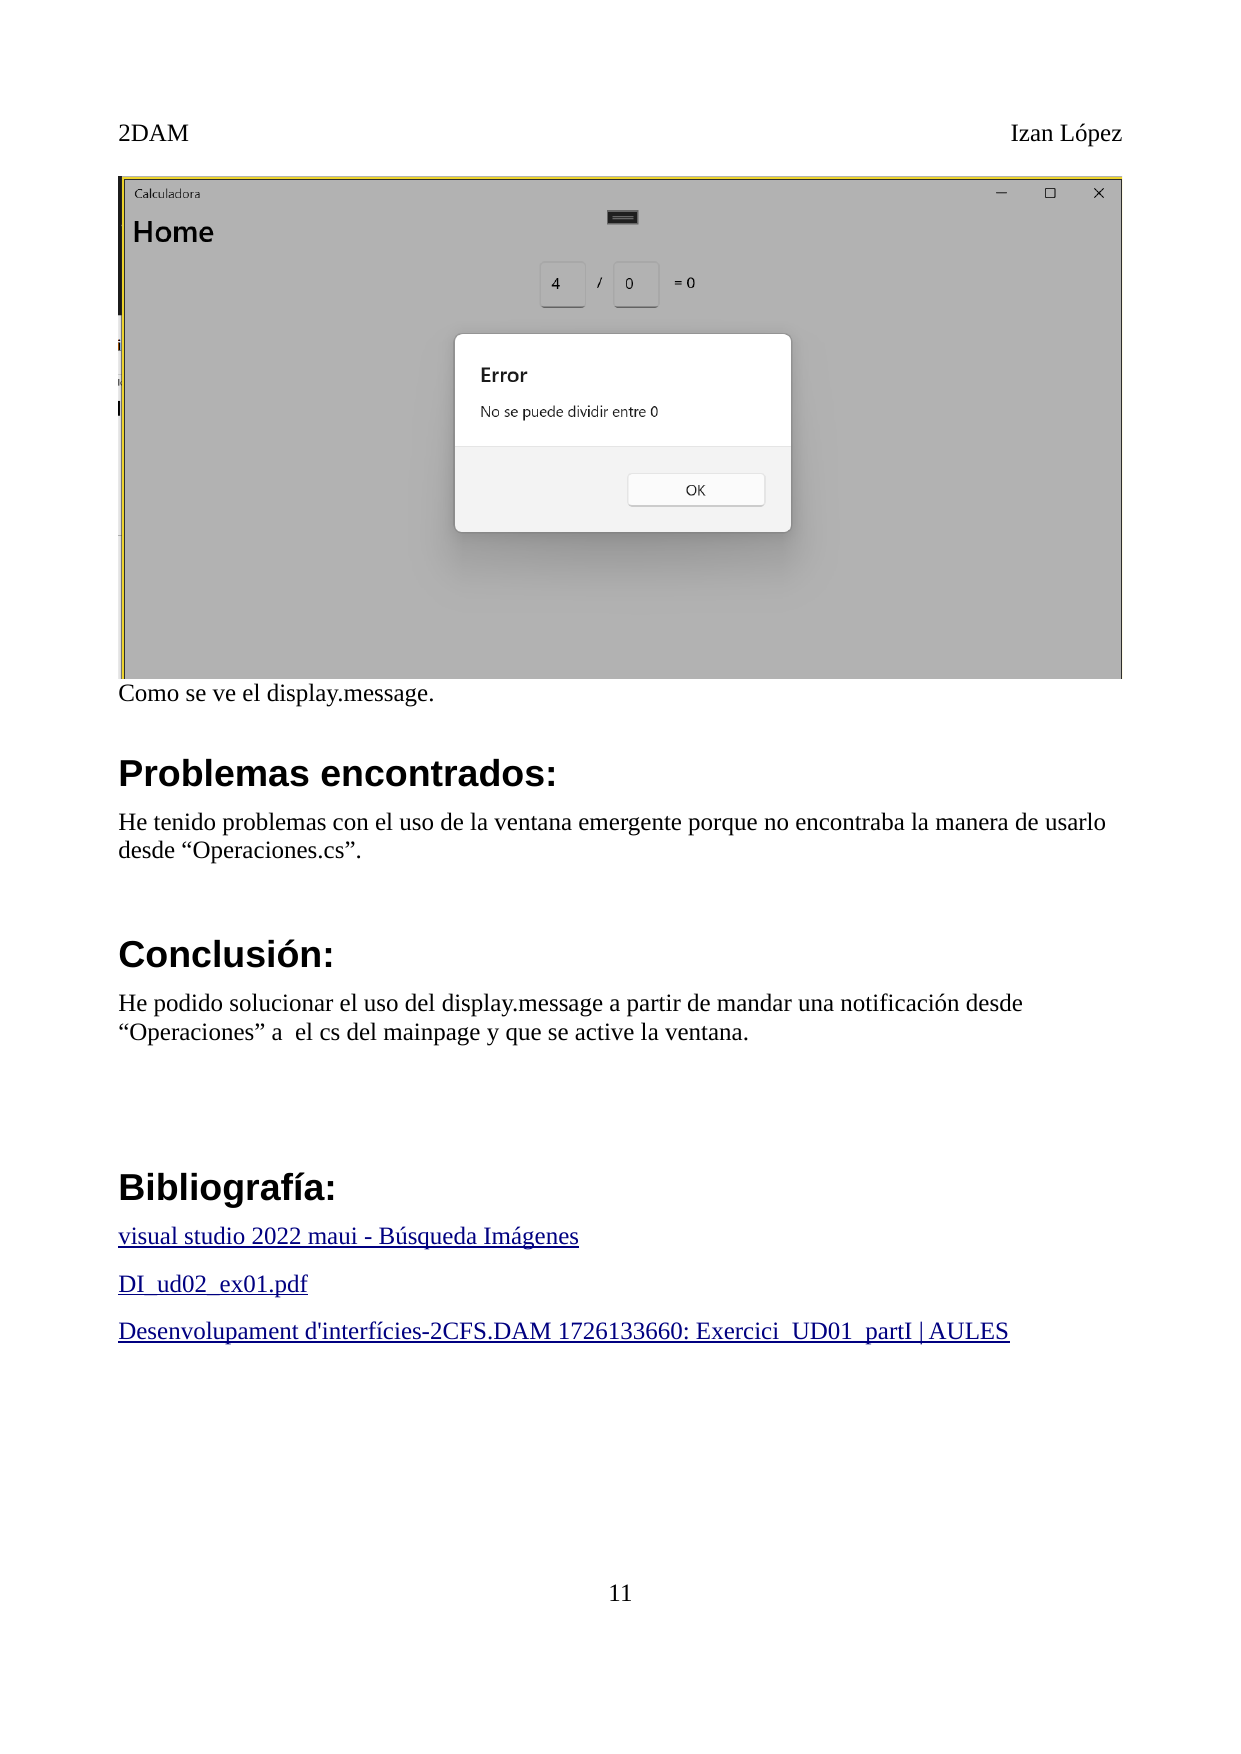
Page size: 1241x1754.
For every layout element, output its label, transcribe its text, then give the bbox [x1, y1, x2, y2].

text visual studio 2022 maui - Búsqueda Imágenes [118, 1221, 1122, 1250]
text DI_ud02_ex01.pdf [118, 1269, 1122, 1297]
subtitle Conclusión: [118, 889, 1122, 975]
subtitle Bibliografía: [118, 1166, 1122, 1209]
text He tenido problemas con el uso de la ventana emergente porque no encontraba la manera de usarlo desde “Operaciones.cs”. [118, 807, 1122, 864]
subtitle Problemas encontrados: [118, 751, 1122, 794]
text Como se ve el display.message. [118, 679, 1122, 707]
picture [118, 176, 1123, 679]
text He podido solucionar el uso del display.message a partir de mandar una notificación desde “Operaciones” a el cs del mainpage y que se active la ventana. [118, 988, 1122, 1045]
text Desenvolupament d'interfícies-2CFS.DAM 1726133660: Exercici_UD01_partI | AULES [118, 1316, 1122, 1345]
